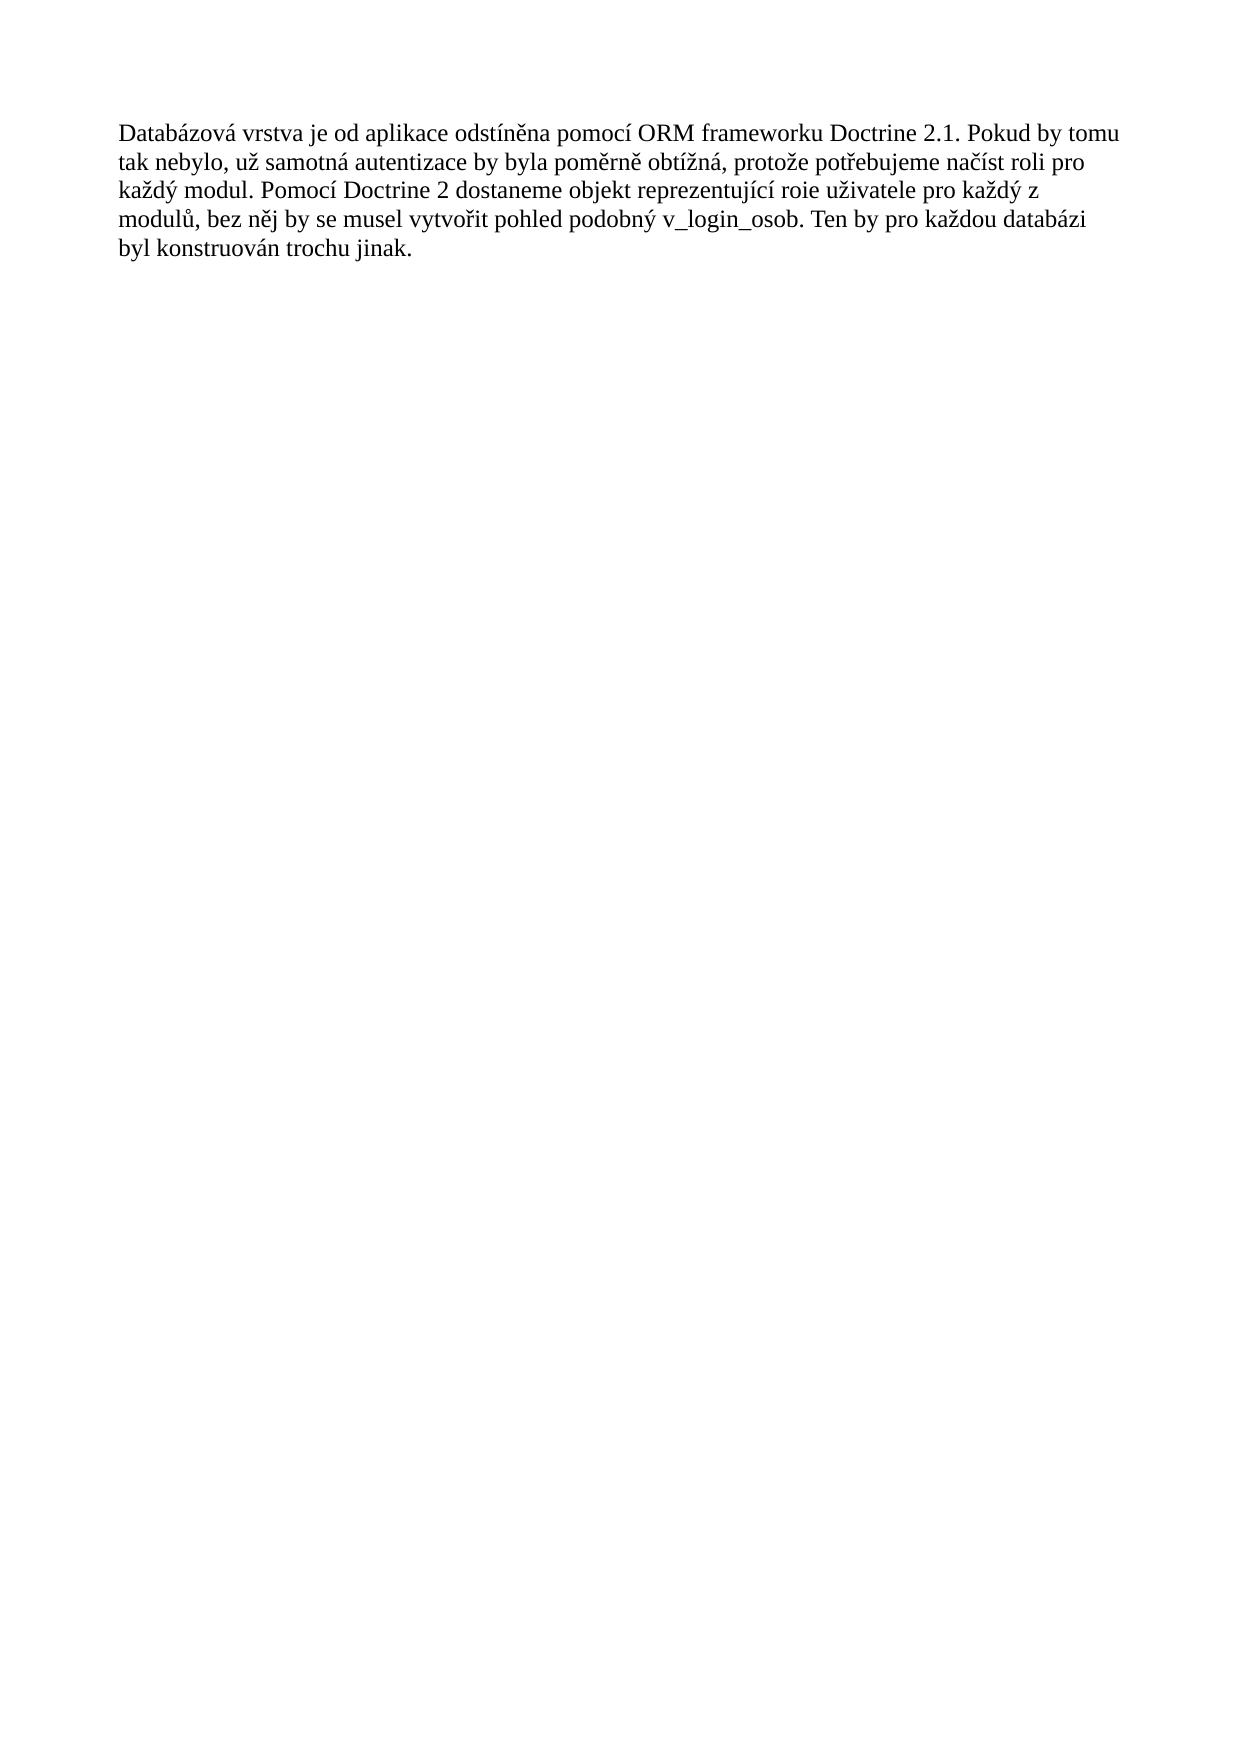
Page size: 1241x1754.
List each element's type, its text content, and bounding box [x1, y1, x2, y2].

text Databázová vrstva je od aplikace odstíněna pomocí ORM frameworku Doctrine 2.1. Pokud by tomu tak nebylo, už samotná autentizace by byla poměrně obtížná, protože potřebujeme načíst roli pro každý modul. Pomocí Doctrine 2 dostaneme objekt reprezentující roie uživatele pro každý z modulů, bez něj by se musel vytvořit pohled podobný v_login_osob. Ten by pro každou databázi byl konstruován trochu jinak. [118, 118, 1122, 262]
